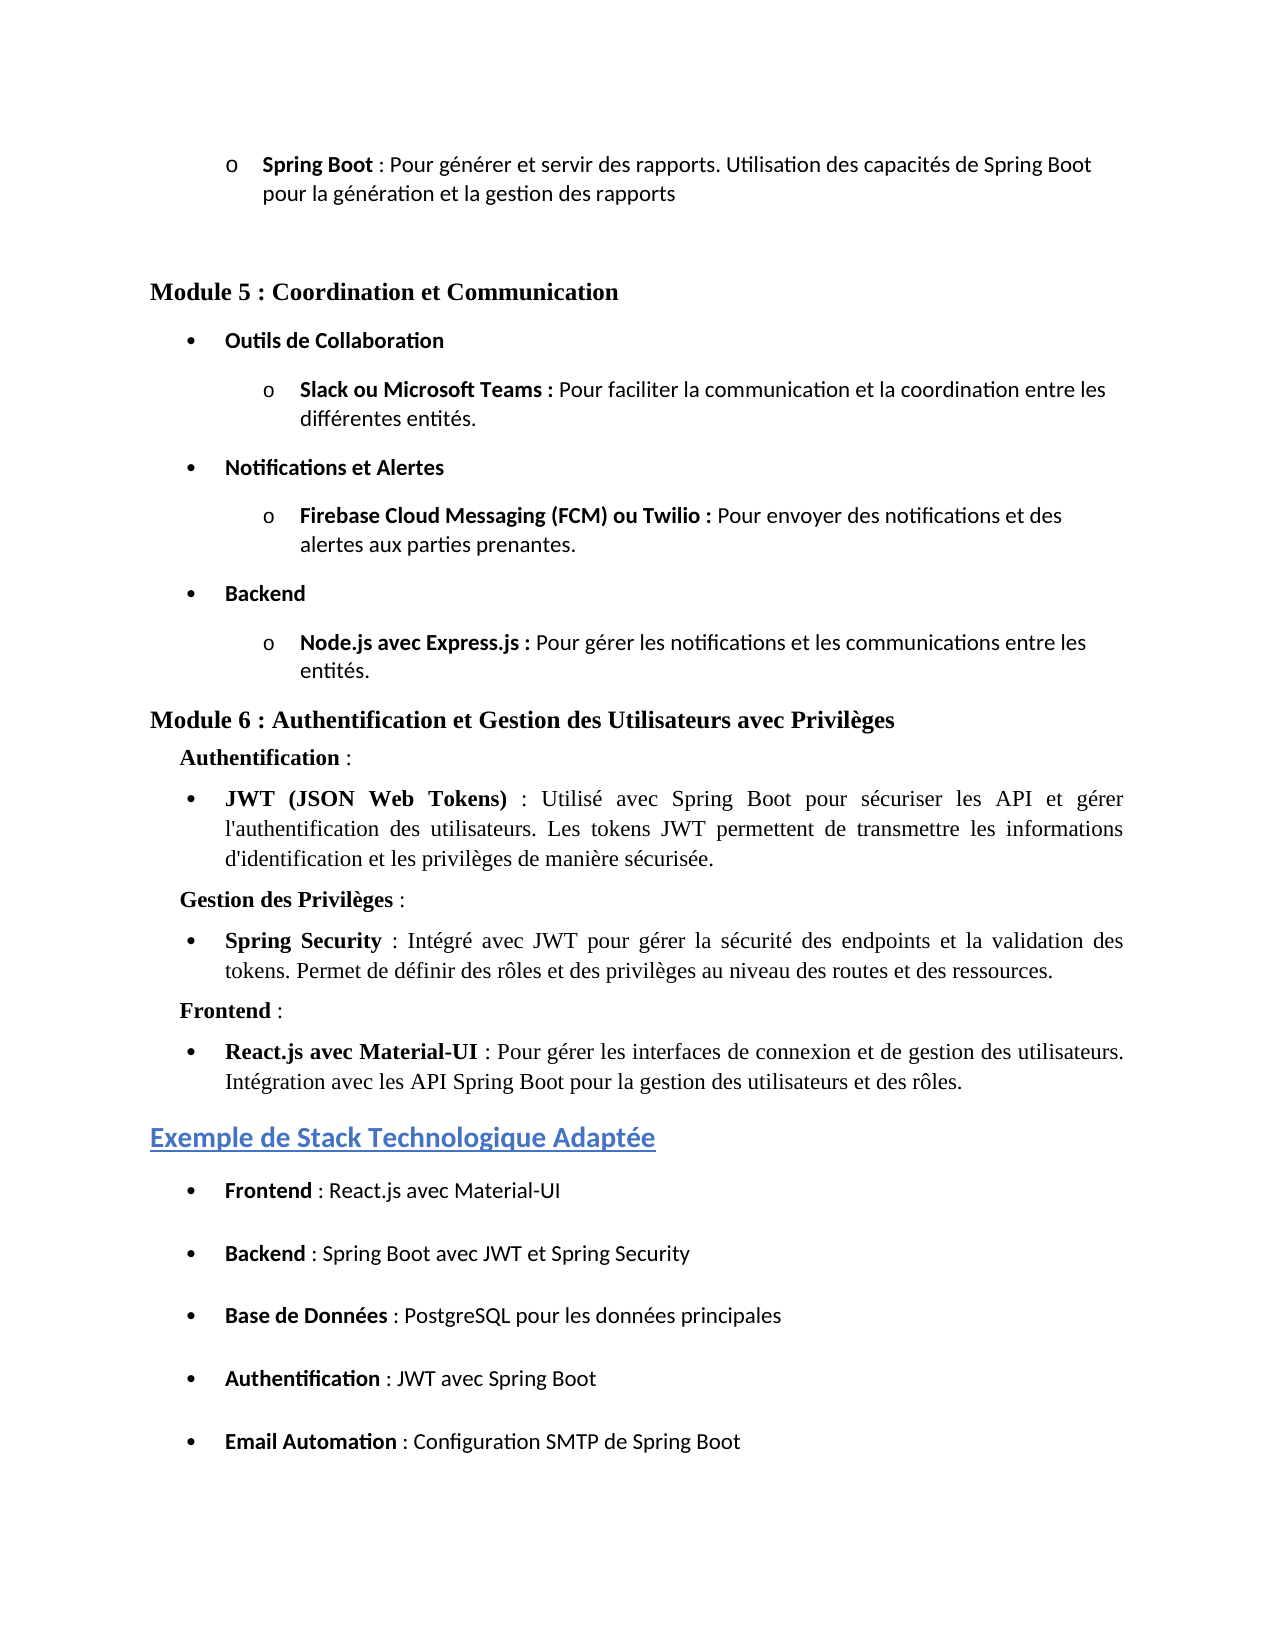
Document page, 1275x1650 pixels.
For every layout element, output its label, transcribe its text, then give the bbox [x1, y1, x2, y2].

list Node.js avec Express.js : Pour gérer les notifications et les communications entre les entités. [262, 628, 1125, 684]
text  Frontend : [150, 997, 1125, 1024]
list Backend [187, 579, 1125, 607]
list Backend : Spring Boot avec JWT et Spring Security [187, 1239, 1125, 1267]
list Spring Security : Intégré avec JWT pour gérer la sécurité des endpoints et la validation des tokens. Permet de définir des rôles et des privilèges au niveau des routes et des ressources. [187, 927, 1125, 983]
list Spring Boot : Pour générer et servir des rapports. Utilisation des capacités de Spring Boot pour la génération et la gestion des rapports [225, 150, 1125, 207]
list Authentification : JWT avec Spring Boot [187, 1364, 1125, 1392]
list Notifications et Alertes [187, 453, 1125, 481]
text Exemple de Stack Technologique Adaptée [150, 1119, 1125, 1155]
list Base de Données : PostgreSQL pour les données principales [187, 1301, 1125, 1329]
list JWT (JSON Web Tokens) : Utilisé avec Spring Boot pour sécuriser les API et gérer l'authentification des utilisateurs. Les tokens JWT permettent de transmettre les informations d'identification et les privilèges de manière sécurisée. [187, 785, 1125, 872]
text  Authentification : [150, 744, 1125, 771]
list Slack ou Microsoft Teams : Pour faciliter la communication et la coordination entre les différentes entités. [262, 375, 1125, 432]
subtitle Module 5 : Coordination et Communication [150, 277, 1125, 306]
list React.js avec Material-UI : Pour gérer les interfaces de connexion et de gestion des utilisateurs. Intégration avec les API Spring Boot pour la gestion des utilisateurs et des rôles. [187, 1038, 1125, 1095]
text  Gestion des Privilèges : [150, 886, 1125, 912]
list Frontend : React.js avec Material-UI [187, 1176, 1125, 1204]
list Email Automation : Configuration SMTP de Spring Boot [187, 1427, 1125, 1455]
list Firebase Cloud Messaging (FCM) ou Twilio : Pour envoyer des notifications et des alertes aux parties prenantes. [262, 502, 1125, 558]
subtitle Module 6 : Authentification et Gestion des Utilisateurs avec Privilèges [150, 705, 1125, 734]
list Outils de Collaboration [187, 326, 1125, 354]
